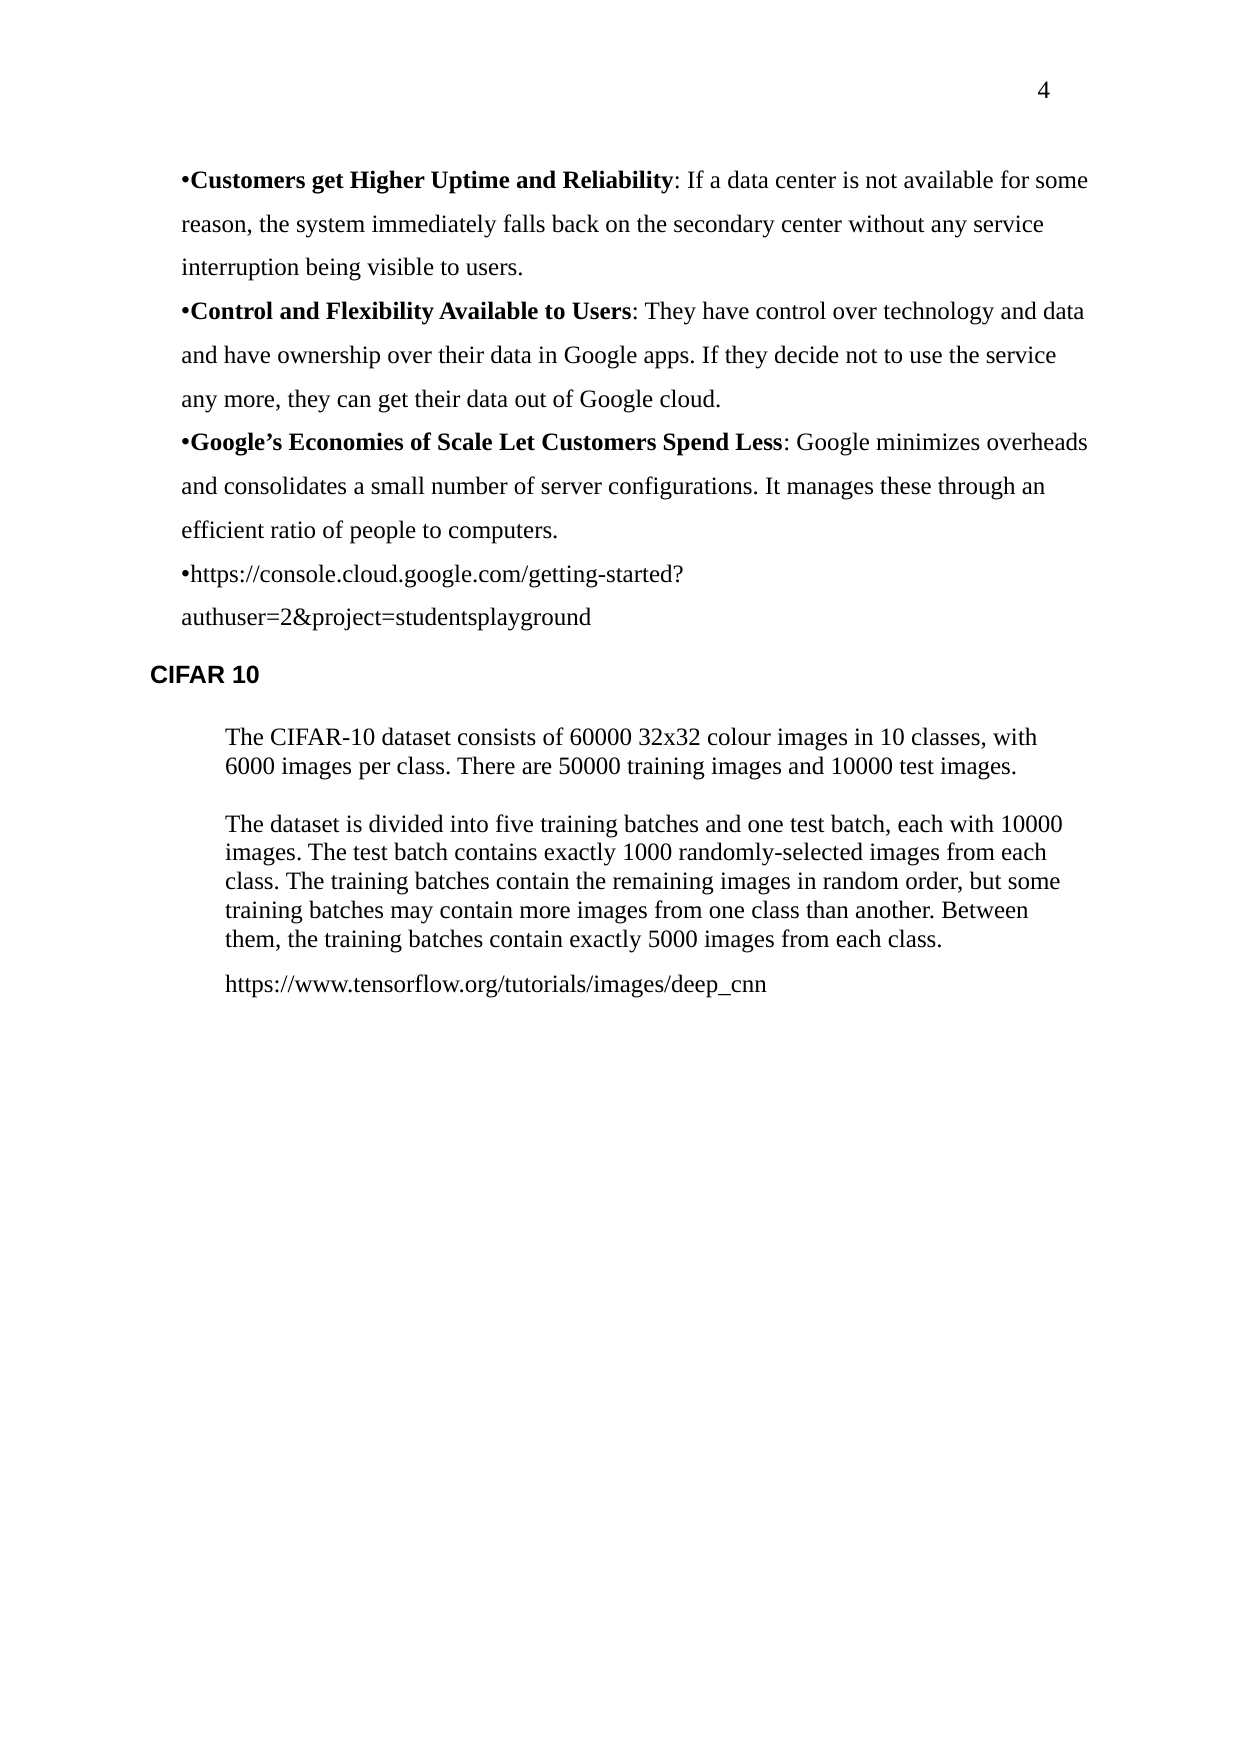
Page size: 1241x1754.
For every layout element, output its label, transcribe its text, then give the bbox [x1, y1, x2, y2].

list The CIFAR-10 dataset consists of 60000 32x32 colour images in 10 classes, with 6000 images per class. There are 50000 training images and 10000 test images. The dataset is divided into five training batches and one test batch, each with 10000 images. The test batch contains exactly 1000 randomly-selected images from each class. The training batches contain the remaining images in random order, but some training batches may contain more images from one class than another. Between them, the training batches contain exactly 5000 images from each class. [150, 722, 1090, 952]
subtitle cifar 10 [150, 660, 1090, 689]
list https://console.cloud.google.com/getting-started?authuser=2&project=studentsplayground [150, 544, 1090, 631]
list https://www.tensorflow.org/tutorials/images/deep_cnn [150, 969, 1090, 998]
list Customers get Higher Uptime and Reliability: If a data center is not available for some reason, the system immediately falls back on the secondary center without any service interruption being visible to users. [150, 150, 1090, 281]
list Control and Flexibility Available to Users: They have control over technology and data and have ownership over their data in Google apps. If they decide not to use the service any more, they can get their data out of Google cloud. [150, 281, 1090, 412]
list Google’s Economies of Scale Let Customers Spend Less: Google minimizes overheads and consolidates a small number of server configurations. It manages these through an efficient ratio of people to computers. [150, 412, 1090, 544]
